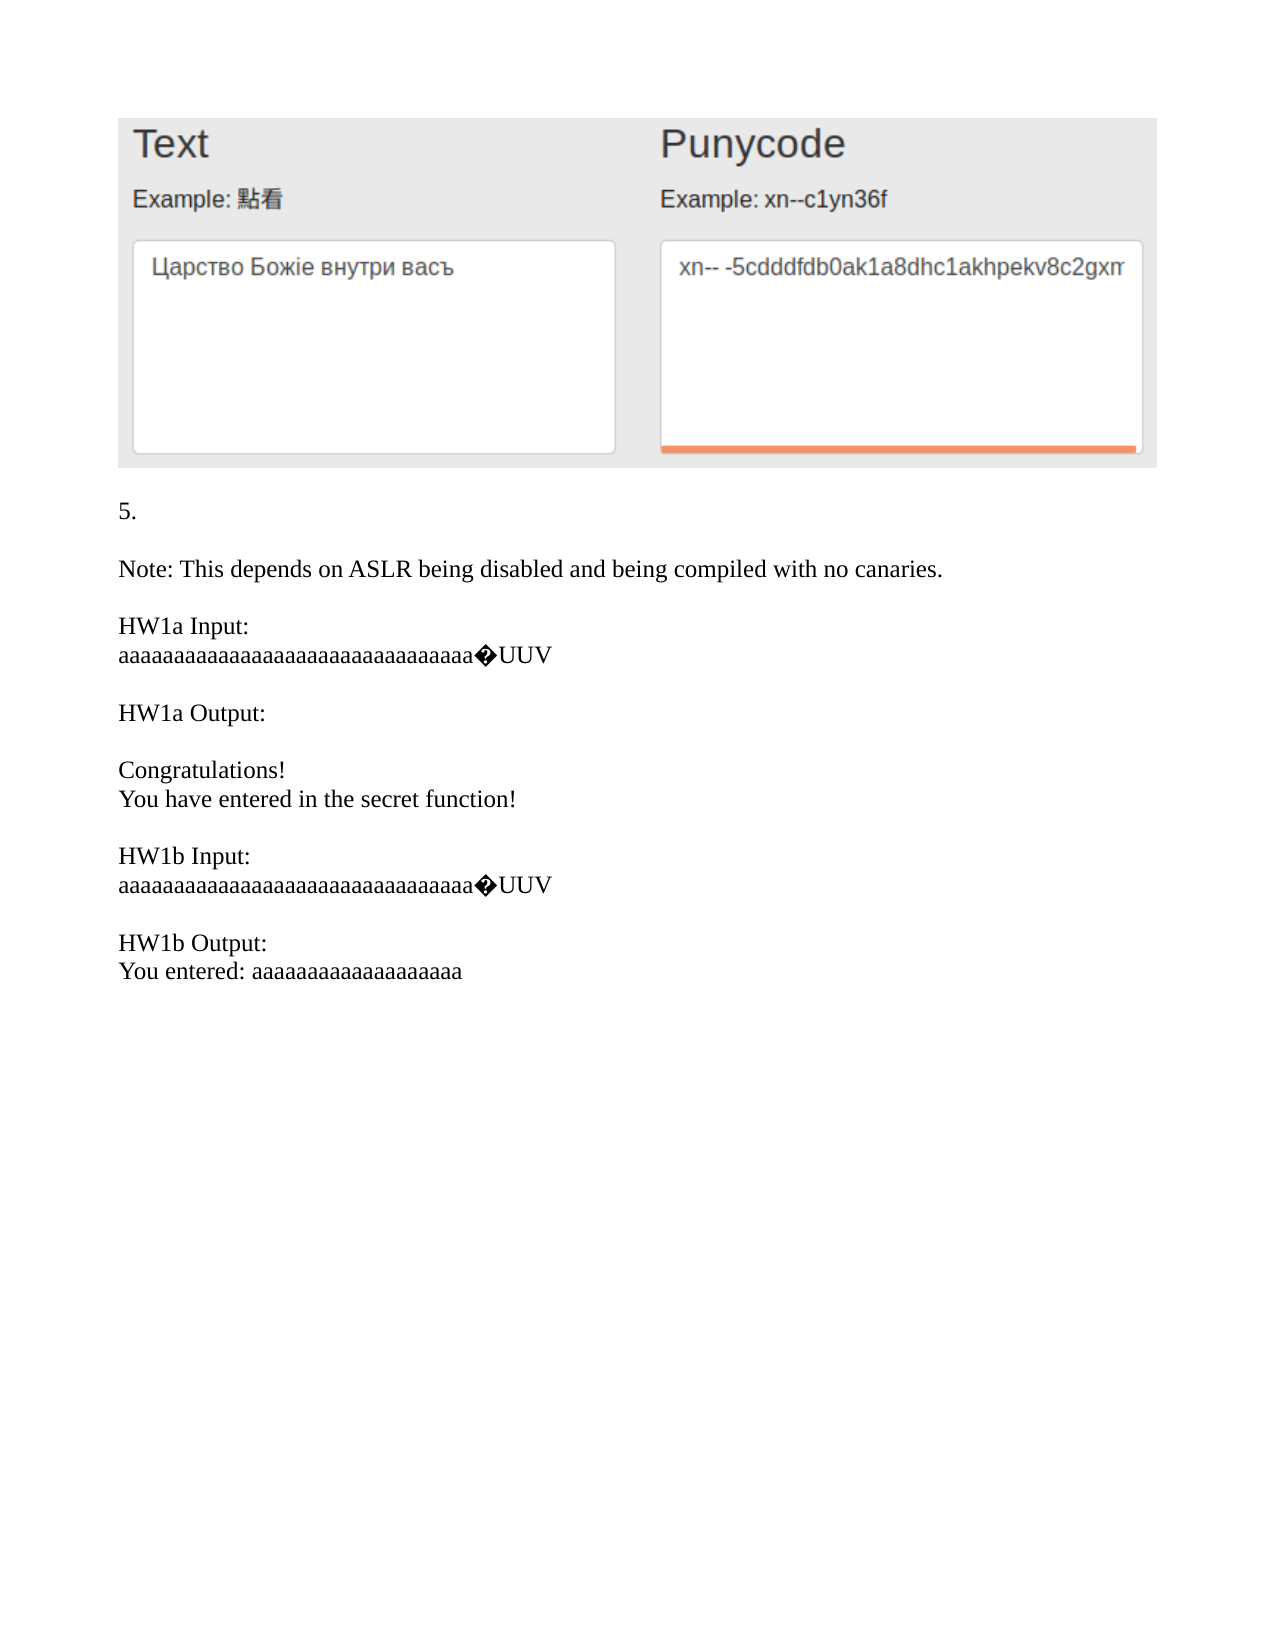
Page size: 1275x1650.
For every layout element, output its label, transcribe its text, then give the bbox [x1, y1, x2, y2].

text Congratulations! [118, 755, 1157, 784]
text HW1a Output: [118, 698, 1157, 726]
text 5. [118, 496, 1157, 525]
text You have entered in the secret function! [118, 784, 1157, 813]
text HW1a Input: [118, 611, 1157, 640]
text aaaaaaaaaaaaaaaaaaaaaaaaaaaaaaaa�UUV [118, 870, 1157, 899]
text aaaaaaaaaaaaaaaaaaaaaaaaaaaaaaaa�UUV [118, 640, 1157, 669]
text HW1b Input: [118, 841, 1157, 870]
picture [118, 118, 1157, 468]
text HW1b Output: [118, 928, 1157, 956]
text Note: This depends on ASLR being disabled and being compiled with no canaries. [118, 554, 1157, 583]
text You entered: aaaaaaaaaaaaaaaaaaa [118, 956, 1157, 985]
